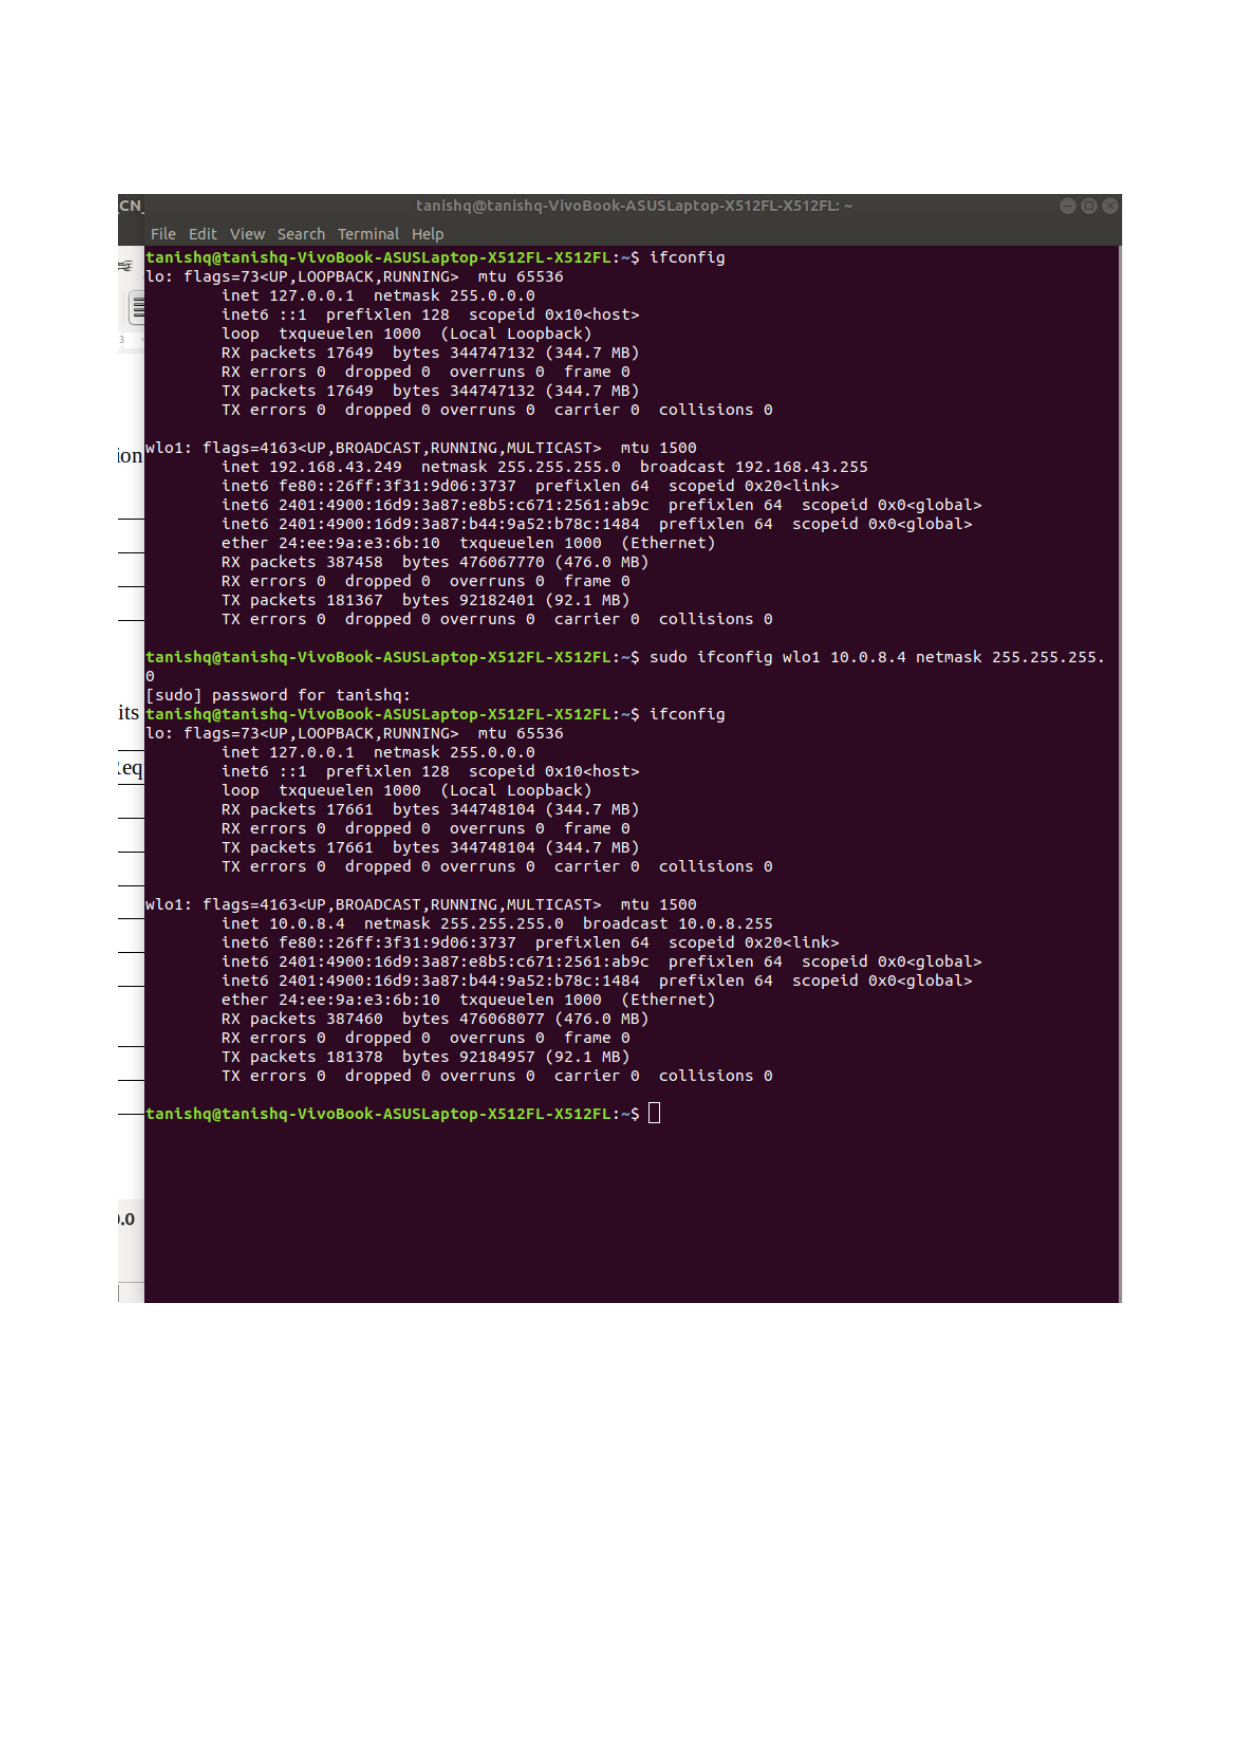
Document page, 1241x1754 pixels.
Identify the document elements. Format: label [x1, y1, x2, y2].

picture [118, 194, 1123, 1303]
